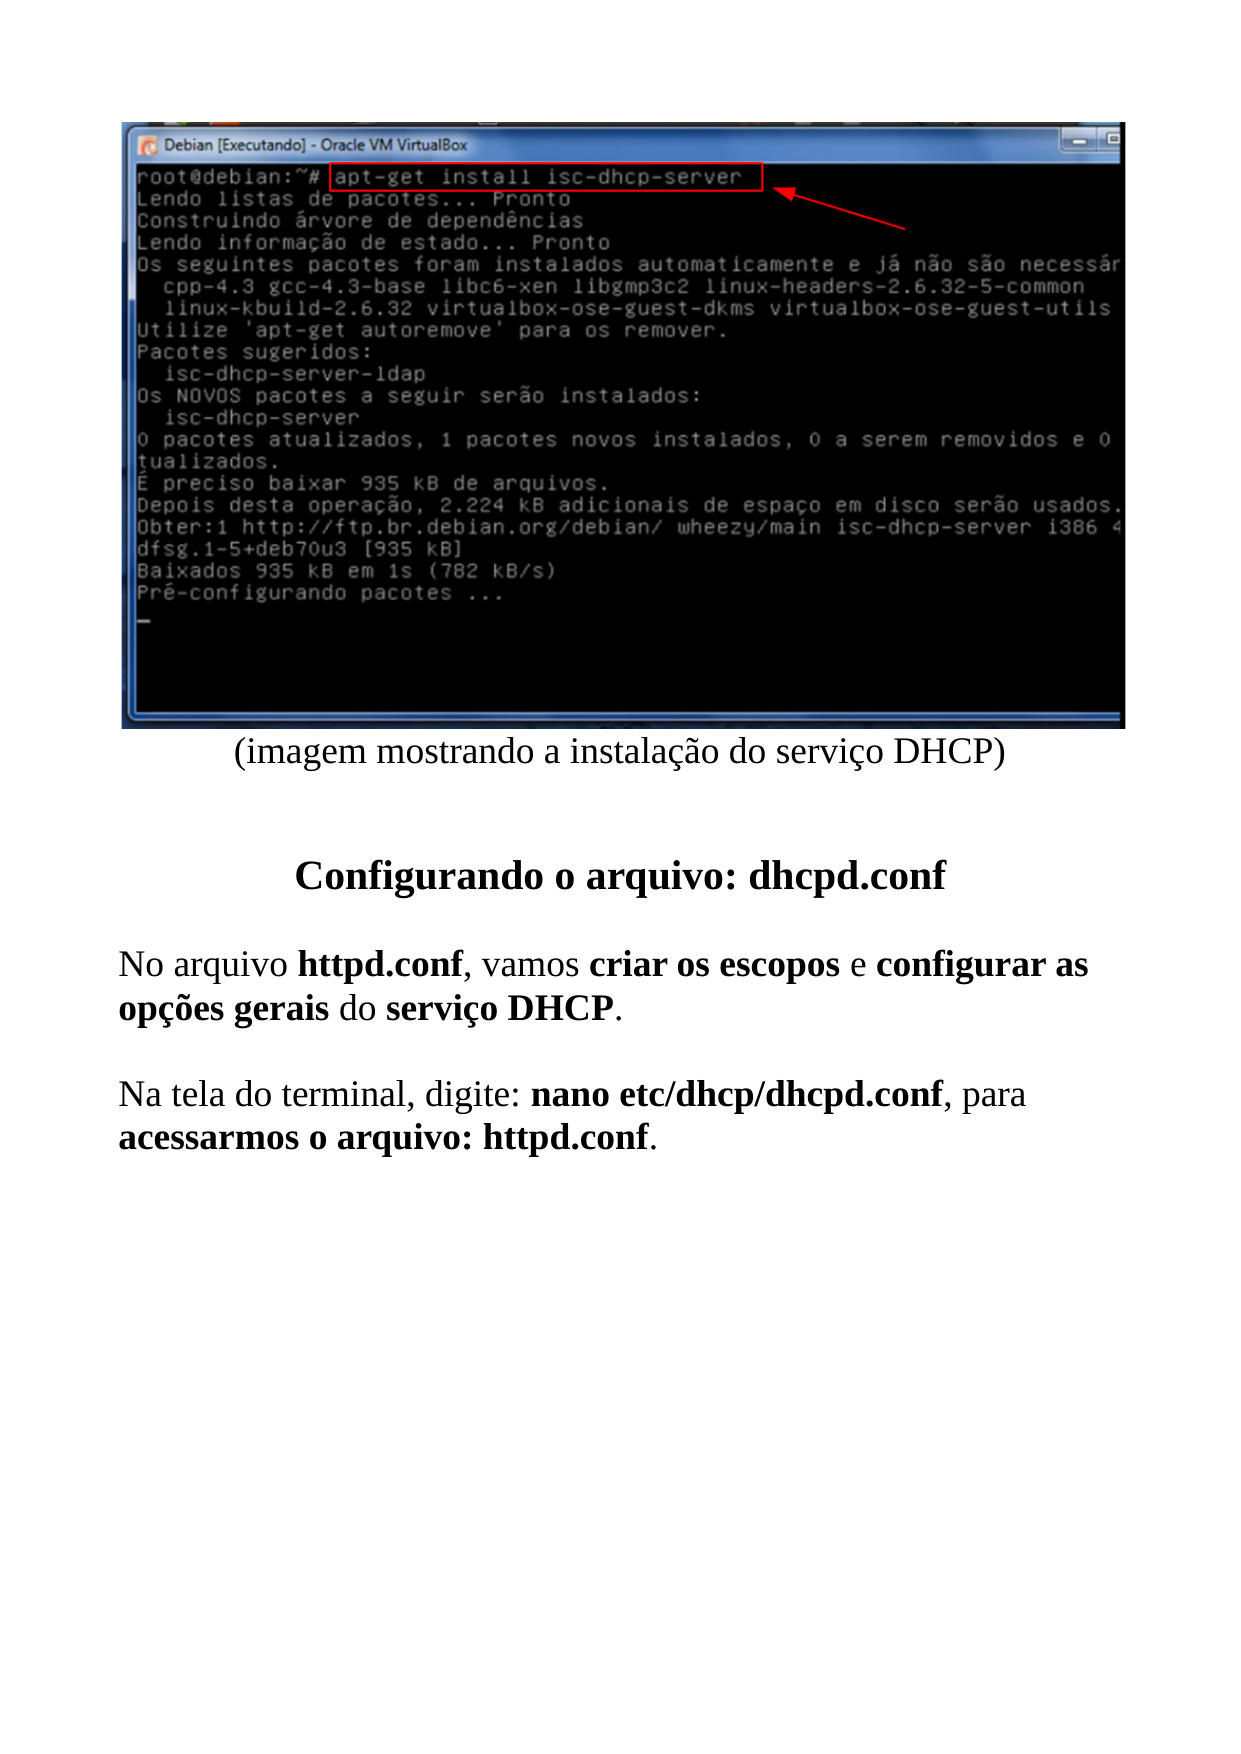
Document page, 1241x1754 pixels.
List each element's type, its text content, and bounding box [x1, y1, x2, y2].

picture [121, 122, 1126, 729]
text Configurando o arquivo: dhcpd.conf [118, 851, 1122, 899]
text (imagem mostrando a instalação do serviço DHCP) [118, 118, 1122, 772]
text No arquivo httpd.conf, vamos criar os escopos e configurar as opções gerais do serviço DHCP. [118, 942, 1122, 1028]
text Na tela do terminal, digite: nano etc/dhcp/dhcpd.conf, para acessarmos o arquivo: httpd.conf. [118, 1071, 1122, 1157]
